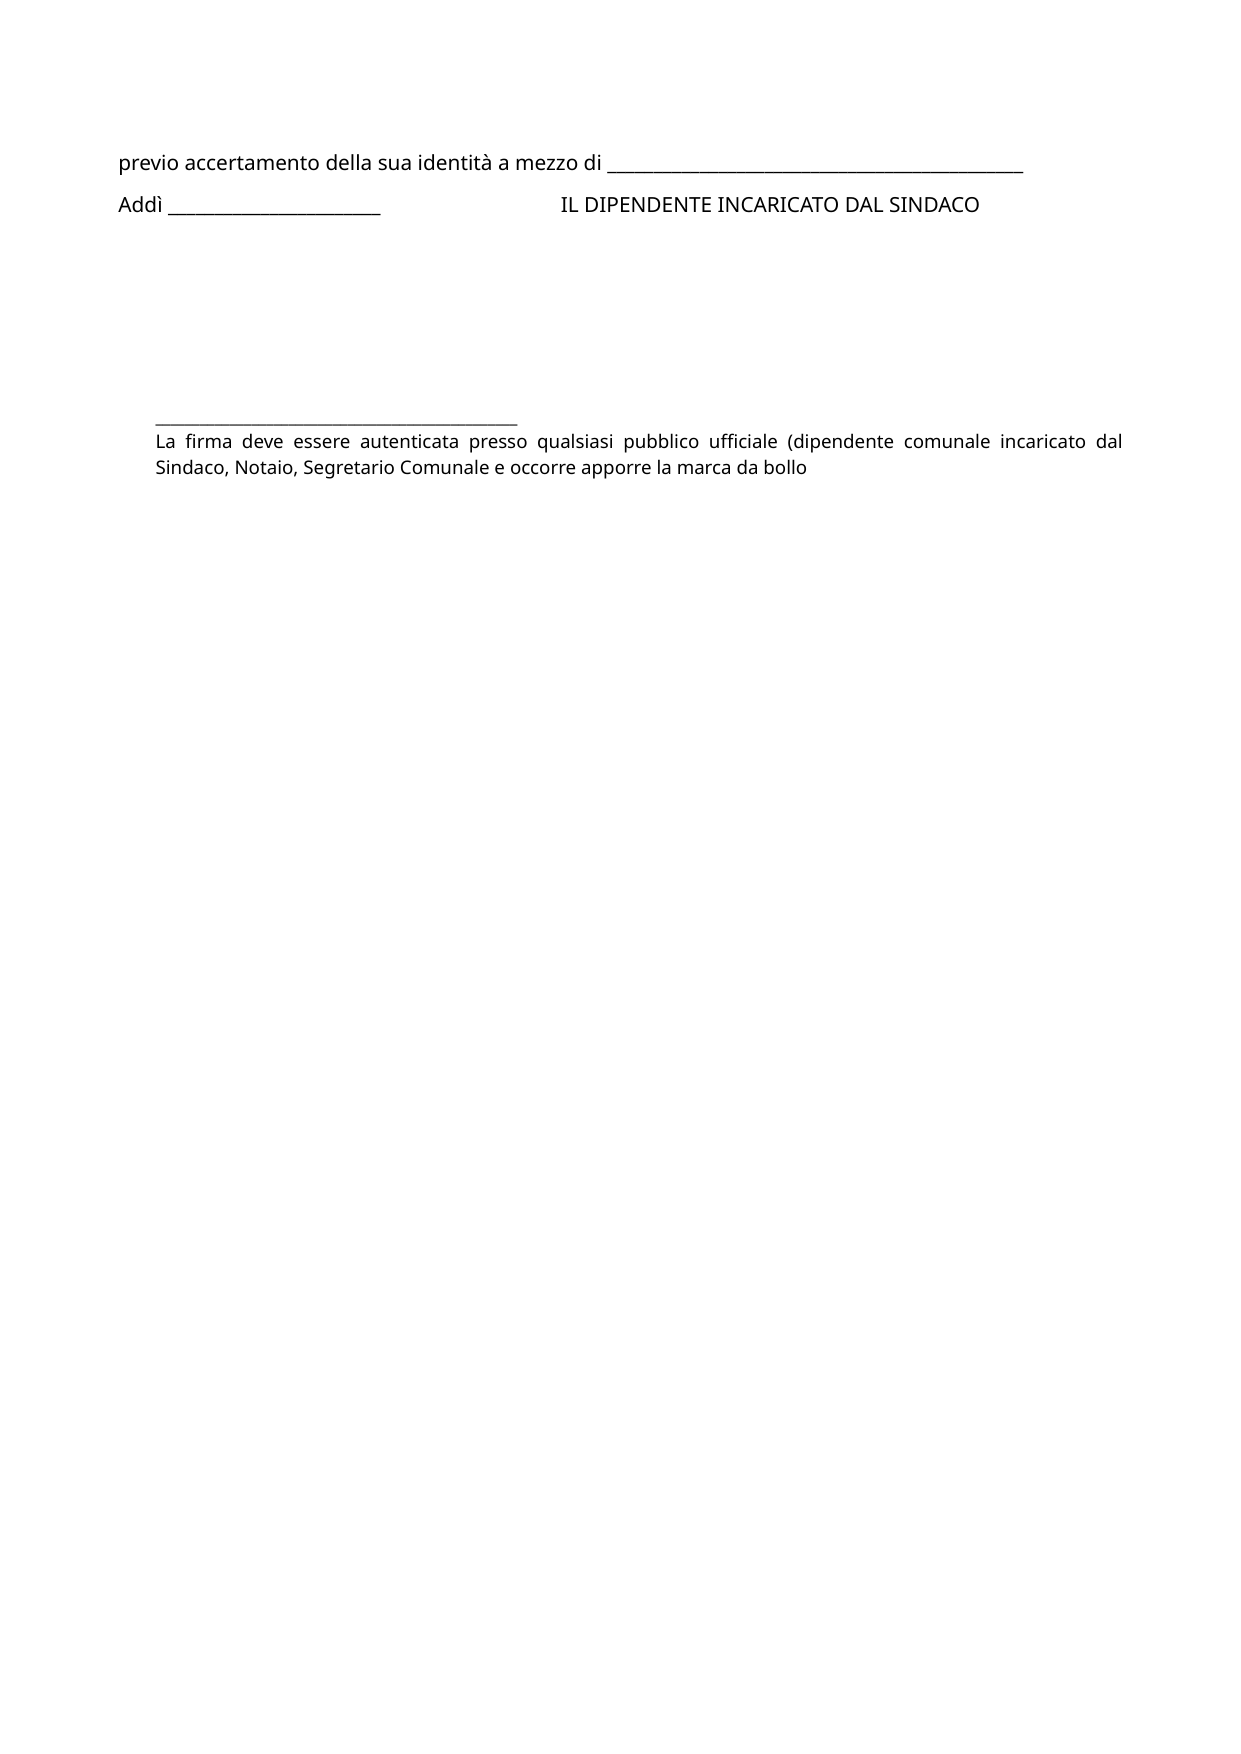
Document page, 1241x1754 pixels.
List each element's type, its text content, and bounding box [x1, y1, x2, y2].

text Addì _______________________ IL DIPENDENTE INCARICATO DAL SINDACO [118, 190, 1122, 219]
text previo accertamento della sua identità a mezzo di _____________________________________________ [118, 148, 1122, 176]
text La firma deve essere autenticata presso qualsiasi pubblico ufficiale (dipendente comunale incaricato dal Sindaco, Notaio, Segretario Comunale e occorre apporre la marca da bollo [155, 429, 1123, 480]
text _________________________________________________ [155, 406, 1123, 429]
